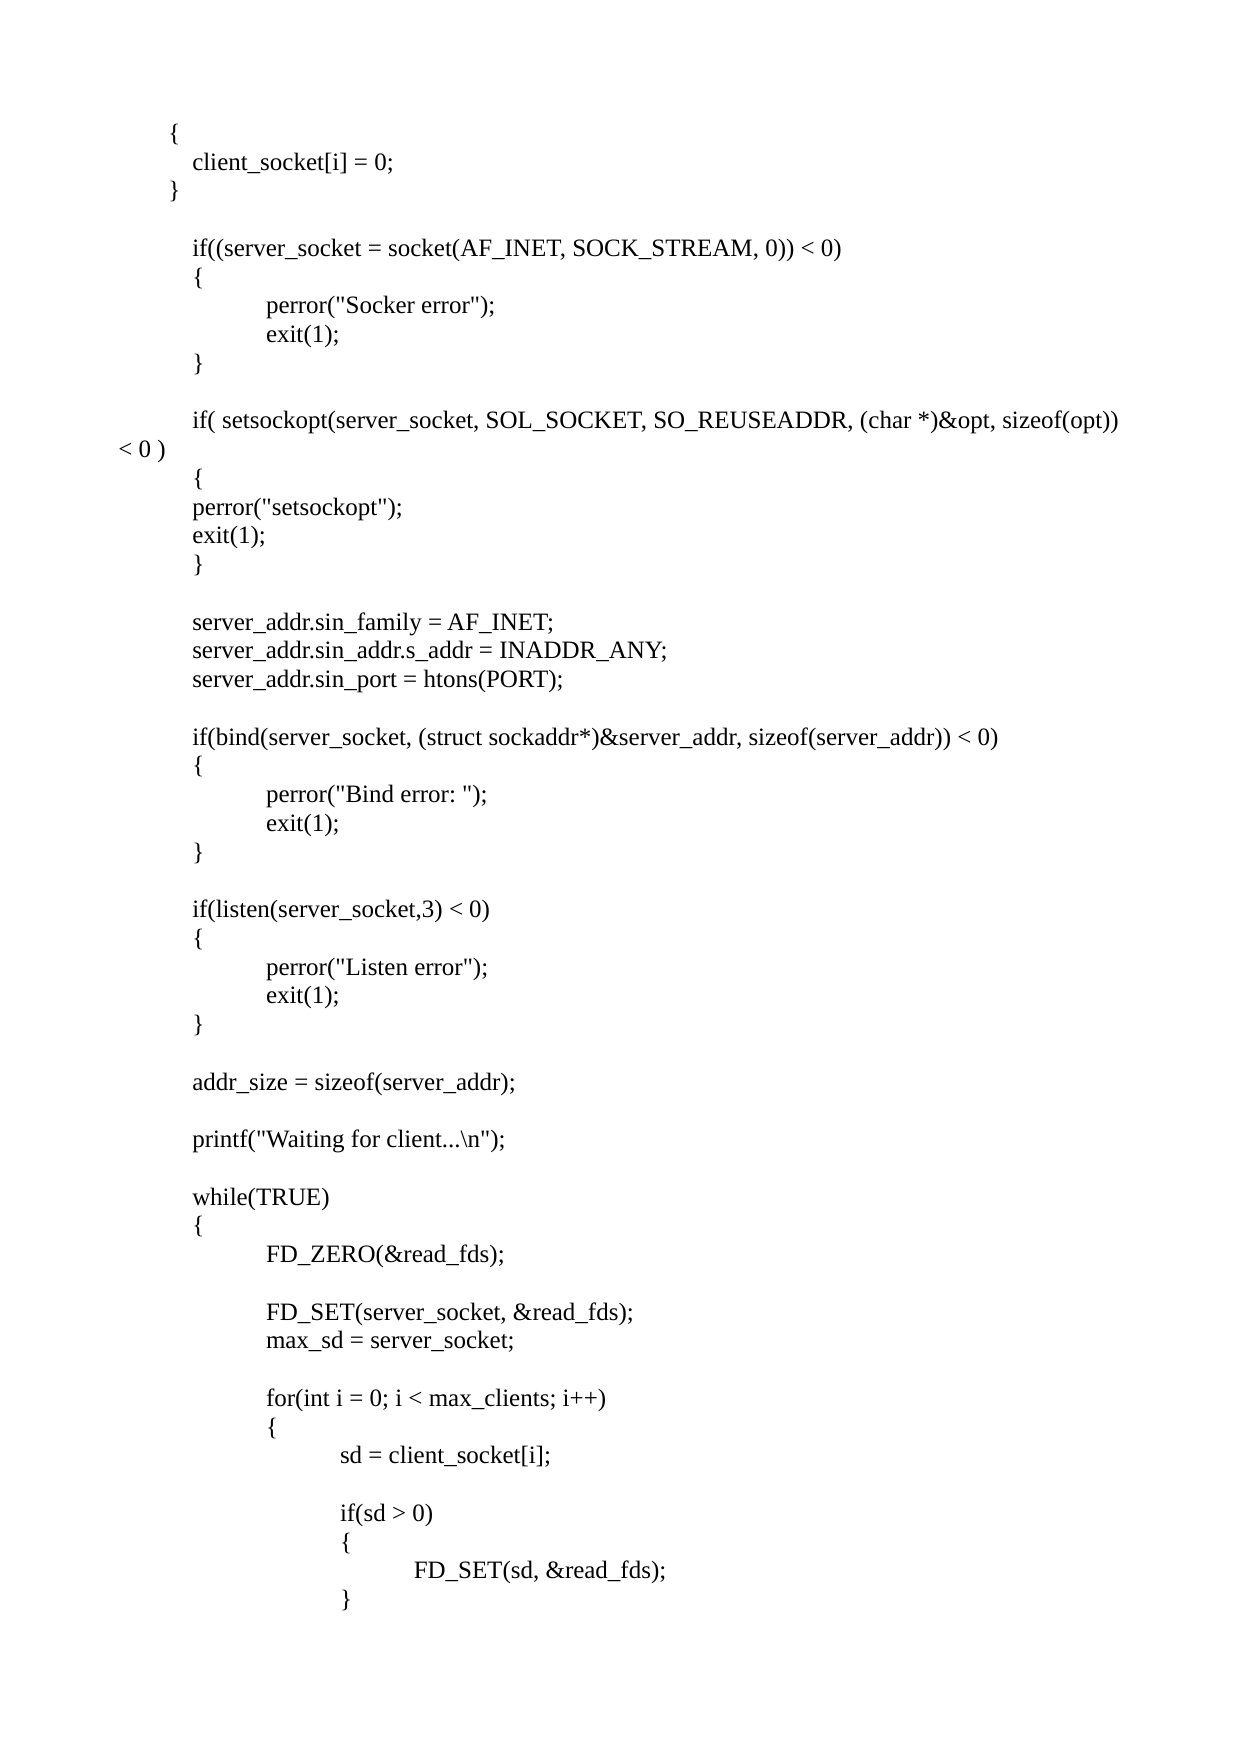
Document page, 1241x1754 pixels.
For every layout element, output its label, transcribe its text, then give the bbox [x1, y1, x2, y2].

text perror("Bind error: "); [118, 779, 1122, 808]
text } [118, 1584, 1122, 1613]
text perror("Listen error"); [118, 952, 1122, 981]
text if(sd > 0) [118, 1498, 1122, 1527]
text FD_SET(server_socket, &read_fds); [118, 1297, 1122, 1326]
text client_socket[i] = 0; [118, 147, 1122, 176]
text perror("Socker error"); [118, 291, 1122, 319]
text exit(1); [118, 319, 1122, 348]
text for(int i = 0; i < max_clients; i++) [118, 1383, 1122, 1412]
text server_addr.sin_port = htons(PORT); [118, 664, 1122, 693]
text while(TRUE) [118, 1182, 1122, 1211]
text } [118, 837, 1122, 866]
text if((server_socket = socket(AF_INET, SOCK_STREAM, 0)) < 0) [118, 233, 1122, 262]
text { [118, 1412, 1122, 1441]
text { [118, 751, 1122, 779]
text if(bind(server_socket, (struct sockaddr*)&server_addr, sizeof(server_addr)) < 0) [118, 722, 1122, 751]
text { [118, 118, 1122, 147]
text addr_size = sizeof(server_addr); [118, 1067, 1122, 1096]
text { [118, 1527, 1122, 1556]
text printf("Waiting for client...\n"); [118, 1124, 1122, 1153]
text { [118, 1211, 1122, 1239]
text FD_ZERO(&read_fds); [118, 1239, 1122, 1268]
text sd = client_socket[i]; [118, 1441, 1122, 1469]
text perror("setsockopt"); [118, 492, 1122, 521]
text if( setsockopt(server_socket, SOL_SOCKET, SO_REUSEADDR, (char *)&opt, sizeof(opt)) < 0 ) [118, 406, 1122, 463]
text FD_SET(sd, &read_fds); [118, 1556, 1122, 1584]
text if(listen(server_socket,3) < 0) [118, 894, 1122, 923]
text server_addr.sin_addr.s_addr = INADDR_ANY; [118, 636, 1122, 664]
text } [118, 549, 1122, 578]
text exit(1); [118, 521, 1122, 549]
text { [118, 923, 1122, 952]
text exit(1); [118, 981, 1122, 1009]
text { [118, 463, 1122, 492]
text } [118, 348, 1122, 377]
text exit(1); [118, 808, 1122, 837]
text server_addr.sin_family = AF_INET; [118, 607, 1122, 636]
text } [118, 1009, 1122, 1038]
text } [118, 176, 1122, 204]
text { [118, 262, 1122, 291]
text max_sd = server_socket; [118, 1326, 1122, 1354]
